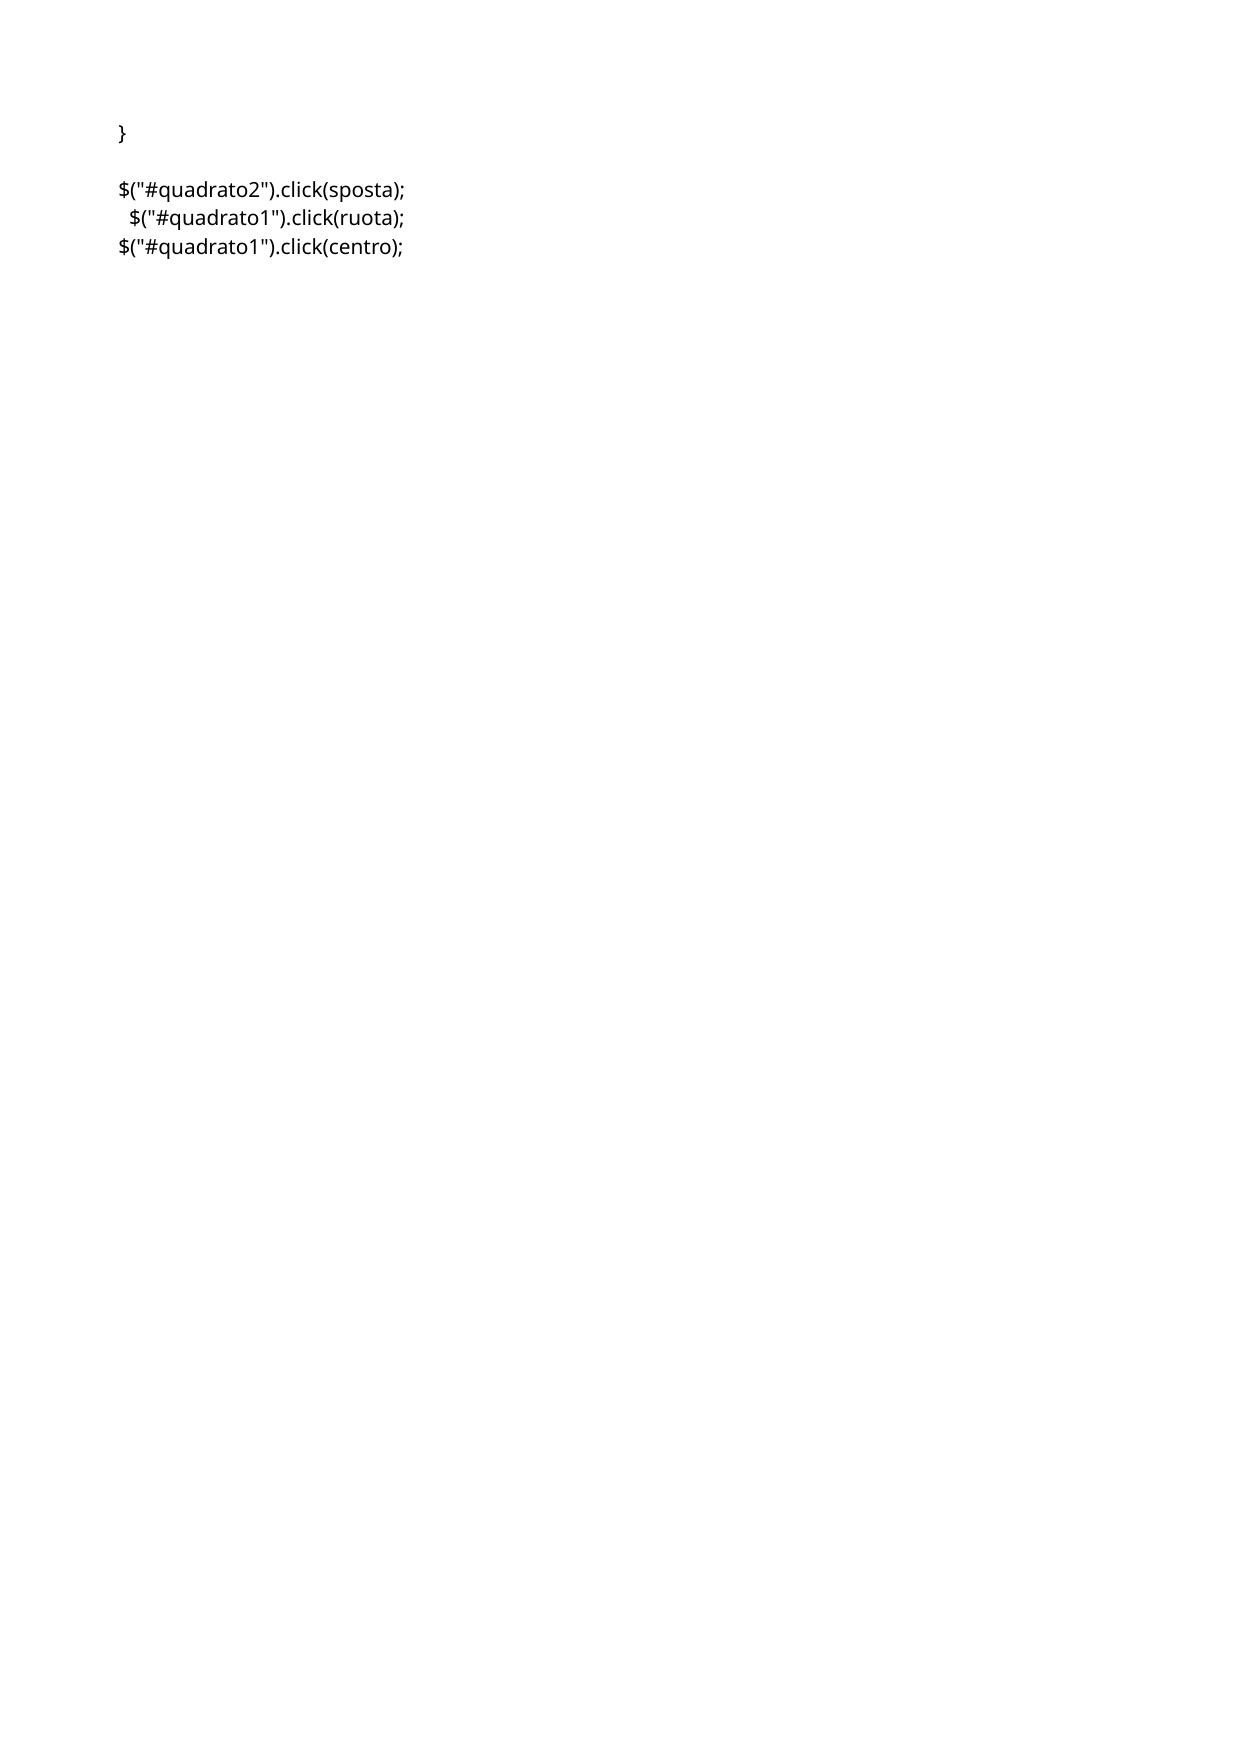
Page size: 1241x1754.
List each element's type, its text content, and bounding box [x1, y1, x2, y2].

text $("#quadrato1").click(ruota); [118, 203, 1122, 232]
text } [118, 118, 1122, 147]
text $("#quadrato2").click(sposta); [118, 175, 1122, 203]
text $("#quadrato1").click(centro); [118, 232, 1122, 260]
